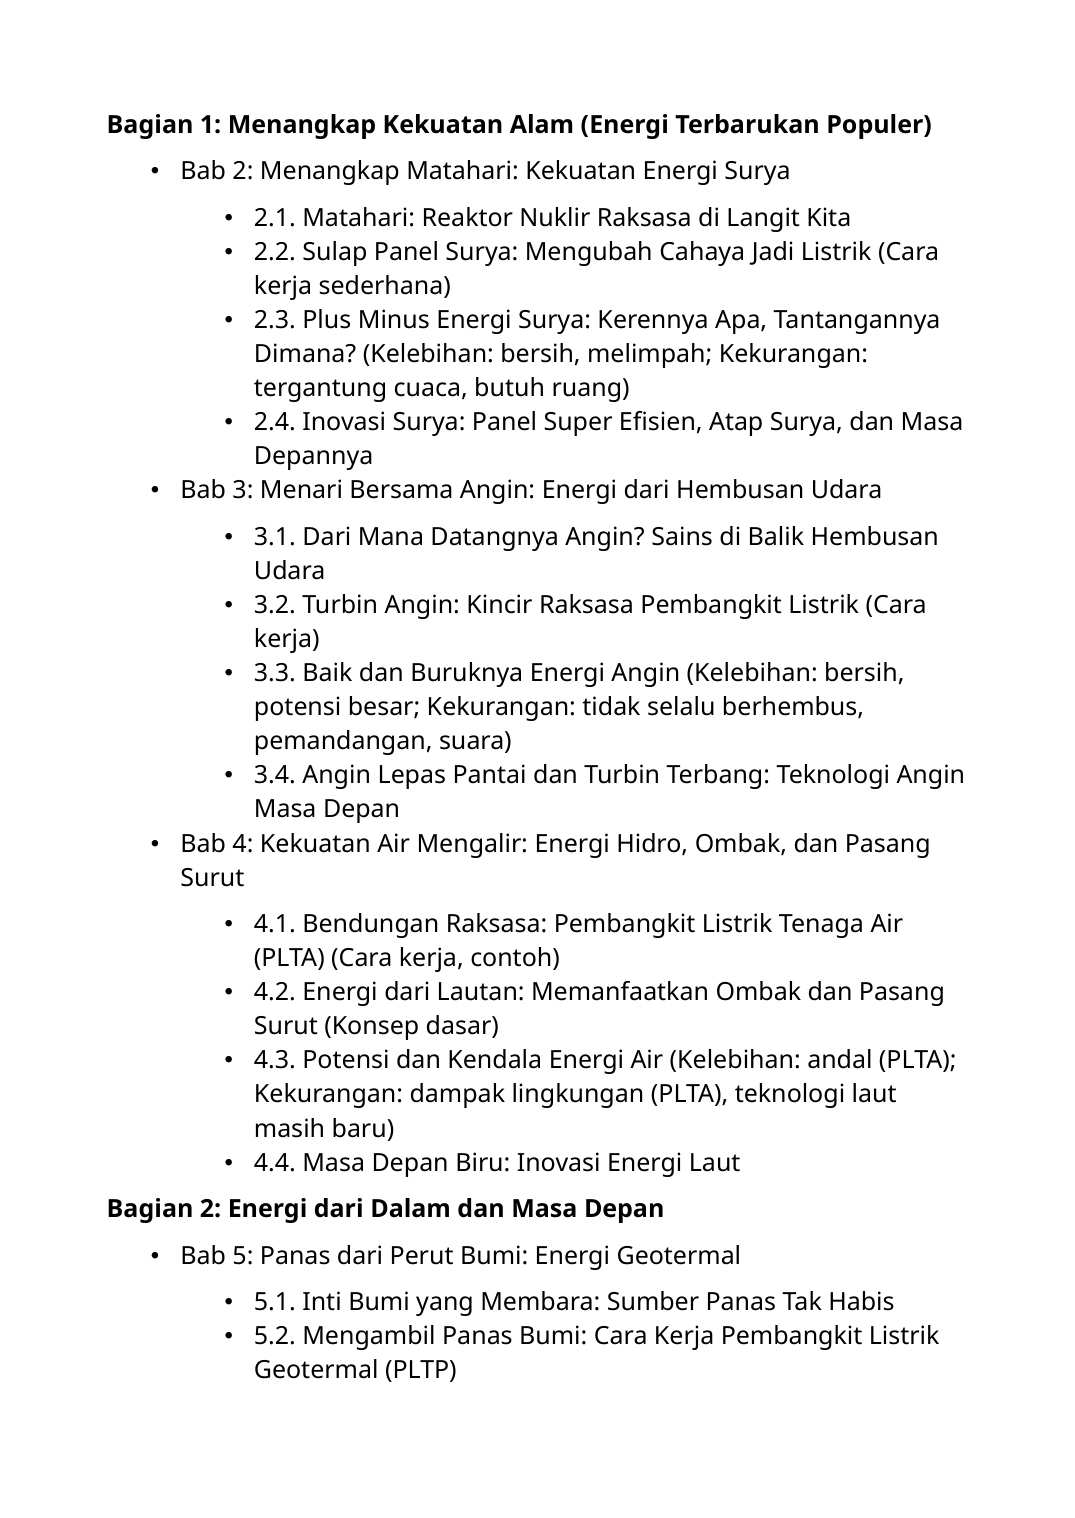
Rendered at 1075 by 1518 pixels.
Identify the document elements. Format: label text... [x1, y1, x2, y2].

list 5.1. Inti Bumi yang Membara: Sumber Panas Tak Habis [224, 1284, 968, 1318]
text Bagian 1: Menangkap Kekuatan Alam (Energi Terbarukan Populer) [106, 106, 968, 141]
text Bagian 2: Energi dari Dalam dan Masa Depan [106, 1191, 968, 1225]
list Bab 3: Menari Bersama Angin: Energi dari Hembusan Udara [151, 472, 968, 506]
list 5.2. Mengambil Panas Bumi: Cara Kerja Pembangkit Listrik Geotermal (PLTP) [224, 1318, 968, 1386]
list 3.1. Dari Mana Datangnya Angin? Sains di Balik Hembusan Udara [224, 519, 968, 587]
list 4.1. Bendungan Raksasa: Pembangkit Listrik Tenaga Air (PLTA) (Cara kerja, contoh) [224, 906, 968, 974]
list 2.2. Sulap Panel Surya: Mengubah Cahaya Jadi Listrik (Cara kerja sederhana) [224, 234, 968, 302]
list Bab 5: Panas dari Perut Bumi: Energi Geotermal [151, 1237, 968, 1271]
list 3.4. Angin Lepas Pantai dan Turbin Terbang: Teknologi Angin Masa Depan [224, 757, 968, 825]
list 2.4. Inovasi Surya: Panel Super Efisien, Atap Surya, dan Masa Depannya [224, 404, 968, 472]
list 4.2. Energi dari Lautan: Memanfaatkan Ombak dan Pasang Surut (Konsep dasar) [224, 974, 968, 1042]
list Bab 2: Menangkap Matahari: Kekuatan Energi Surya [151, 153, 968, 187]
list 3.2. Turbin Angin: Kincir Raksasa Pembangkit Listrik (Cara kerja) [224, 587, 968, 655]
list 2.3. Plus Minus Energi Surya: Kerennya Apa, Tantangannya Dimana? (Kelebihan: bersih, melimpah; Kekurangan: tergantung cuaca, butuh ruang) [224, 302, 968, 404]
list 3.3. Baik dan Buruknya Energi Angin (Kelebihan: bersih, potensi besar; Kekurangan: tidak selalu berhembus, pemandangan, suara) [224, 655, 968, 757]
list 4.4. Masa Depan Biru: Inovasi Energi Laut [224, 1144, 968, 1178]
list 2.1. Matahari: Reaktor Nuklir Raksasa di Langit Kita [224, 199, 968, 234]
list 4.3. Potensi dan Kendala Energi Air (Kelebihan: andal (PLTA); Kekurangan: dampak lingkungan (PLTA), teknologi laut masih baru) [224, 1042, 968, 1144]
list Bab 4: Kekuatan Air Mengalir: Energi Hidro, Ombak, dan Pasang Surut [151, 825, 968, 893]
